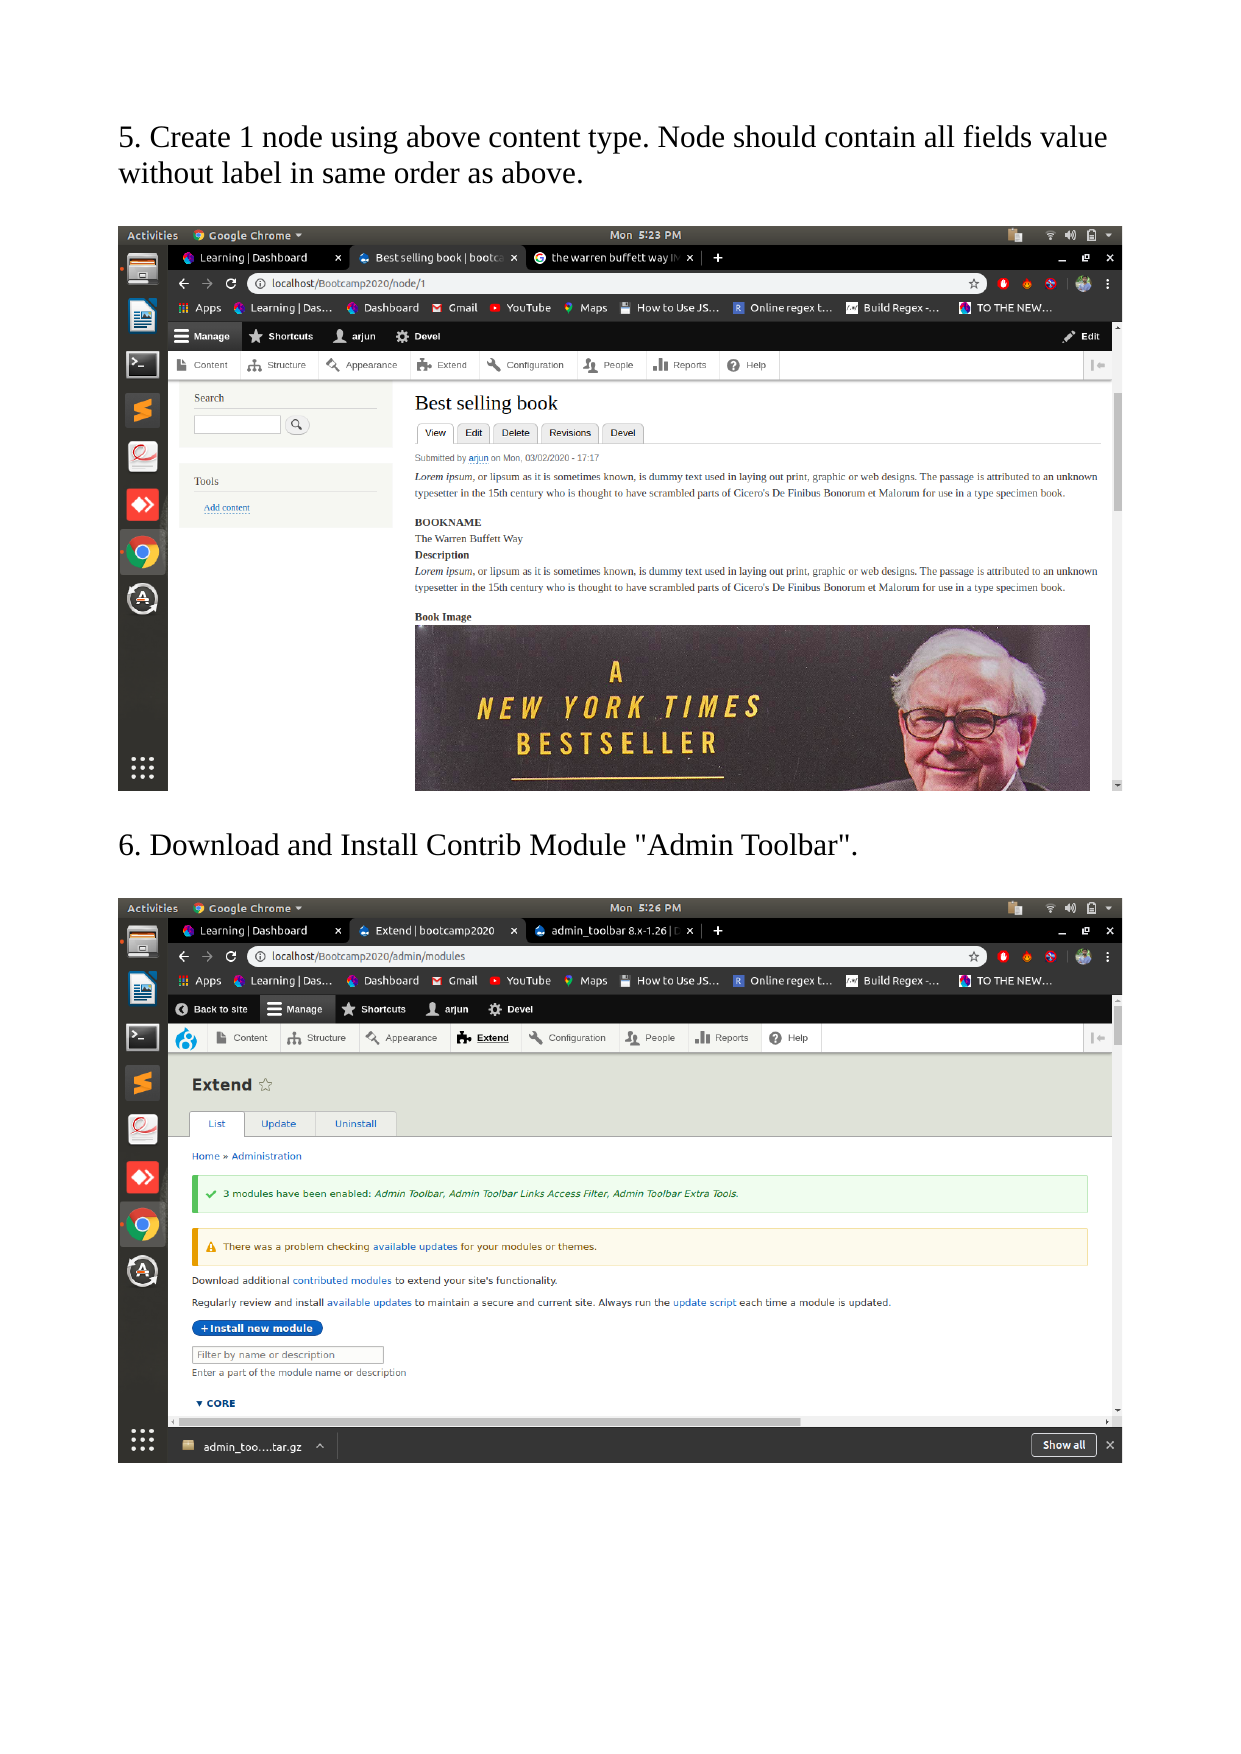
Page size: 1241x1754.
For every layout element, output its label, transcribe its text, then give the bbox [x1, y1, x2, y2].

picture [118, 226, 1123, 791]
text 6. Download and Install Contrib Module "Admin Toolbar". [118, 826, 1122, 862]
text 5. Create 1 node using above content type. Node should contain all fields value without label in same order as above. [118, 118, 1122, 190]
picture [118, 898, 1123, 1463]
